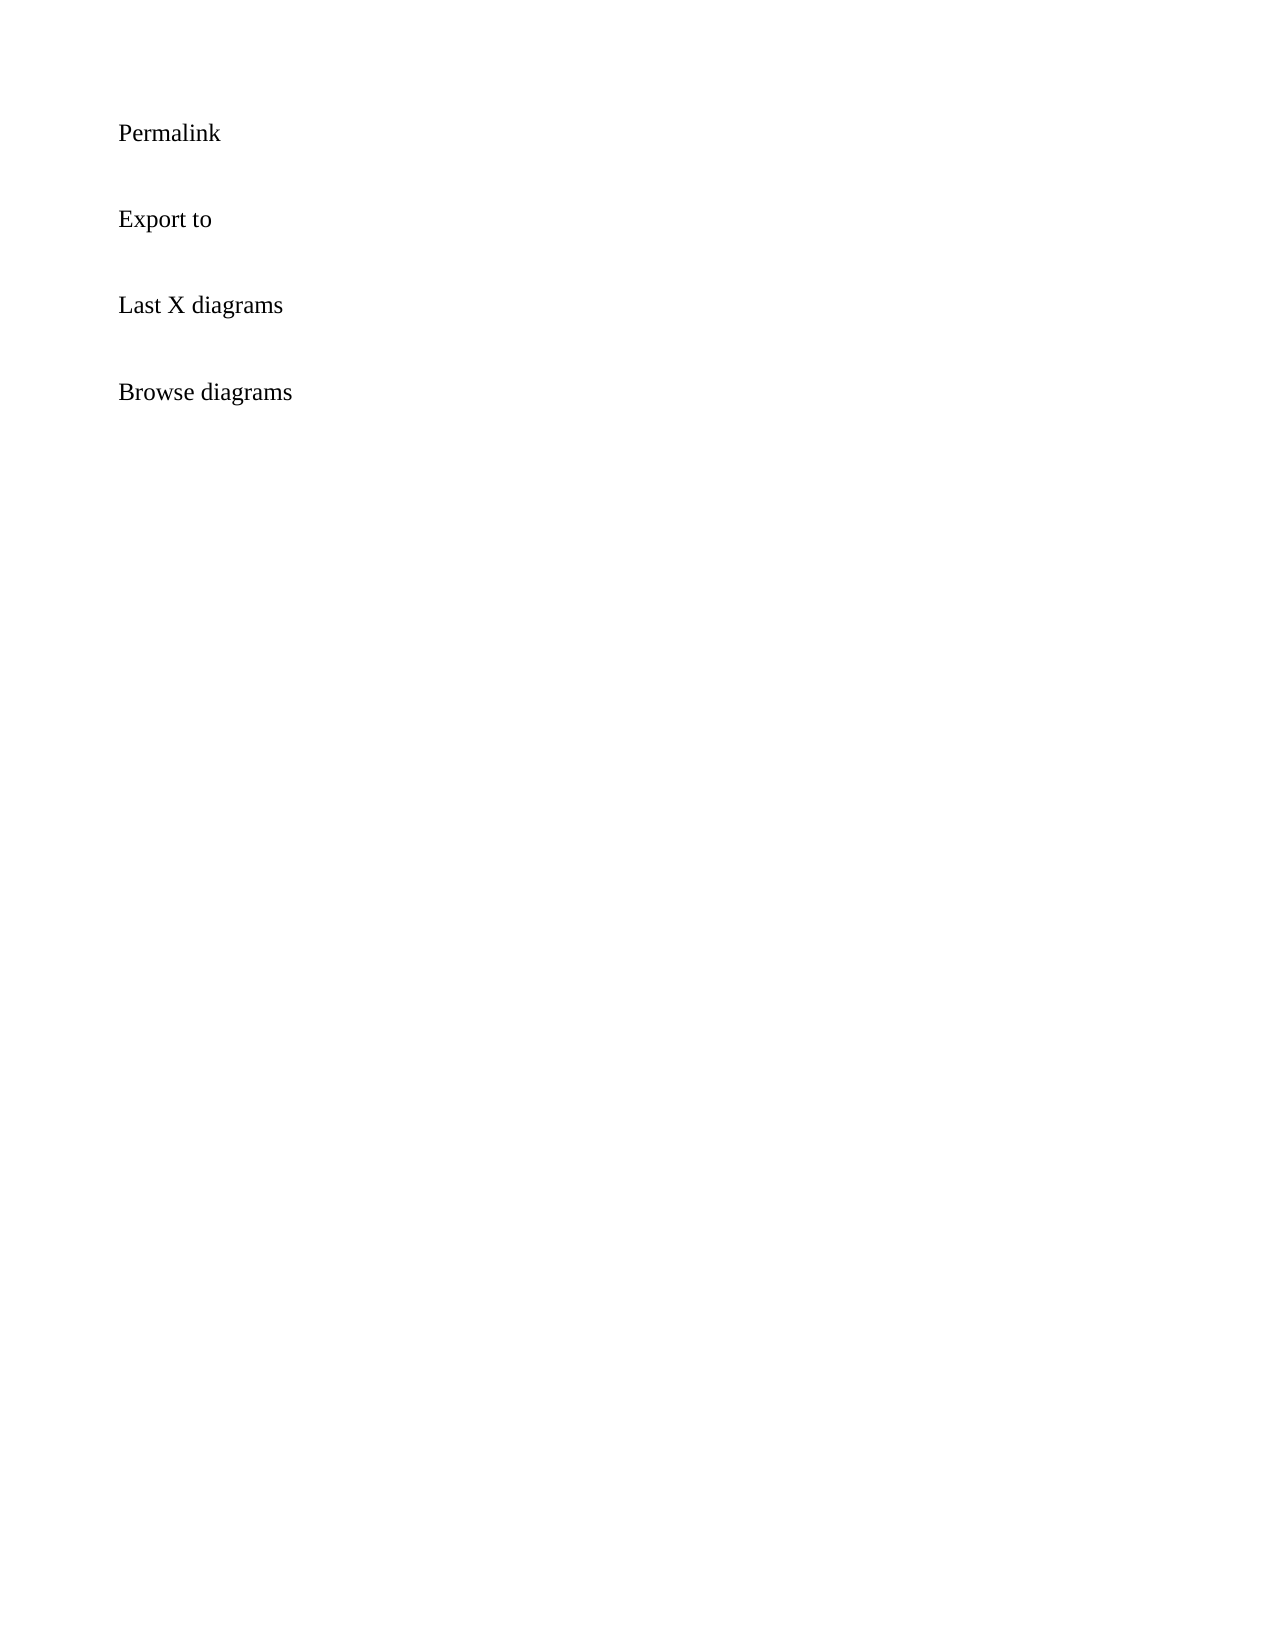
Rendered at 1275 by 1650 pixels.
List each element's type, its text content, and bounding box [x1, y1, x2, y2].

text Permalink [118, 118, 1157, 147]
text Export to [118, 176, 1157, 291]
text Last X diagrams Browse diagrams [118, 291, 1157, 463]
